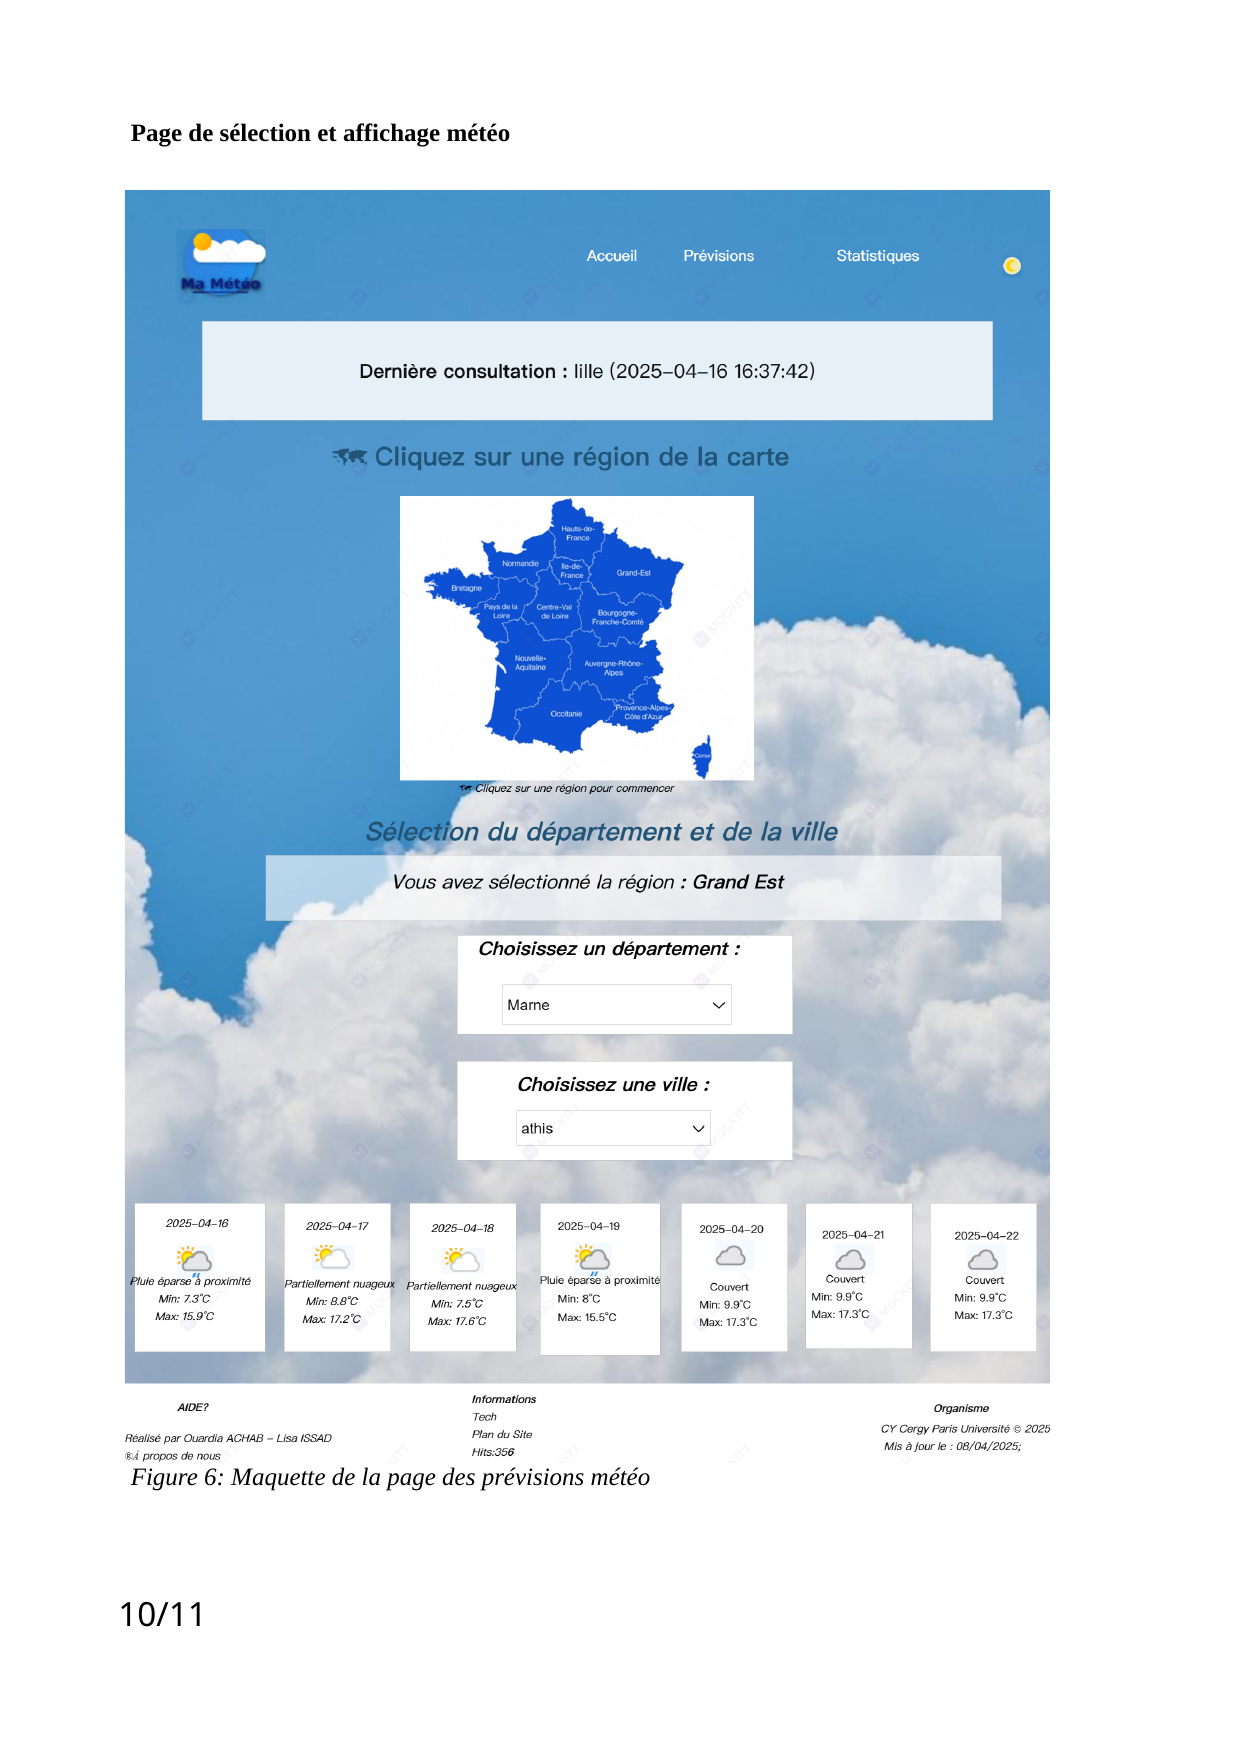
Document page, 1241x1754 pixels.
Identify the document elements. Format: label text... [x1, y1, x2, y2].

picture [124, 190, 1050, 1463]
text Page de sélection et affichage météo [118, 118, 1122, 147]
text [131, 1491, 1094, 1577]
text Figure 6: Maquette de la page des prévisions météo [131, 203, 1094, 1491]
